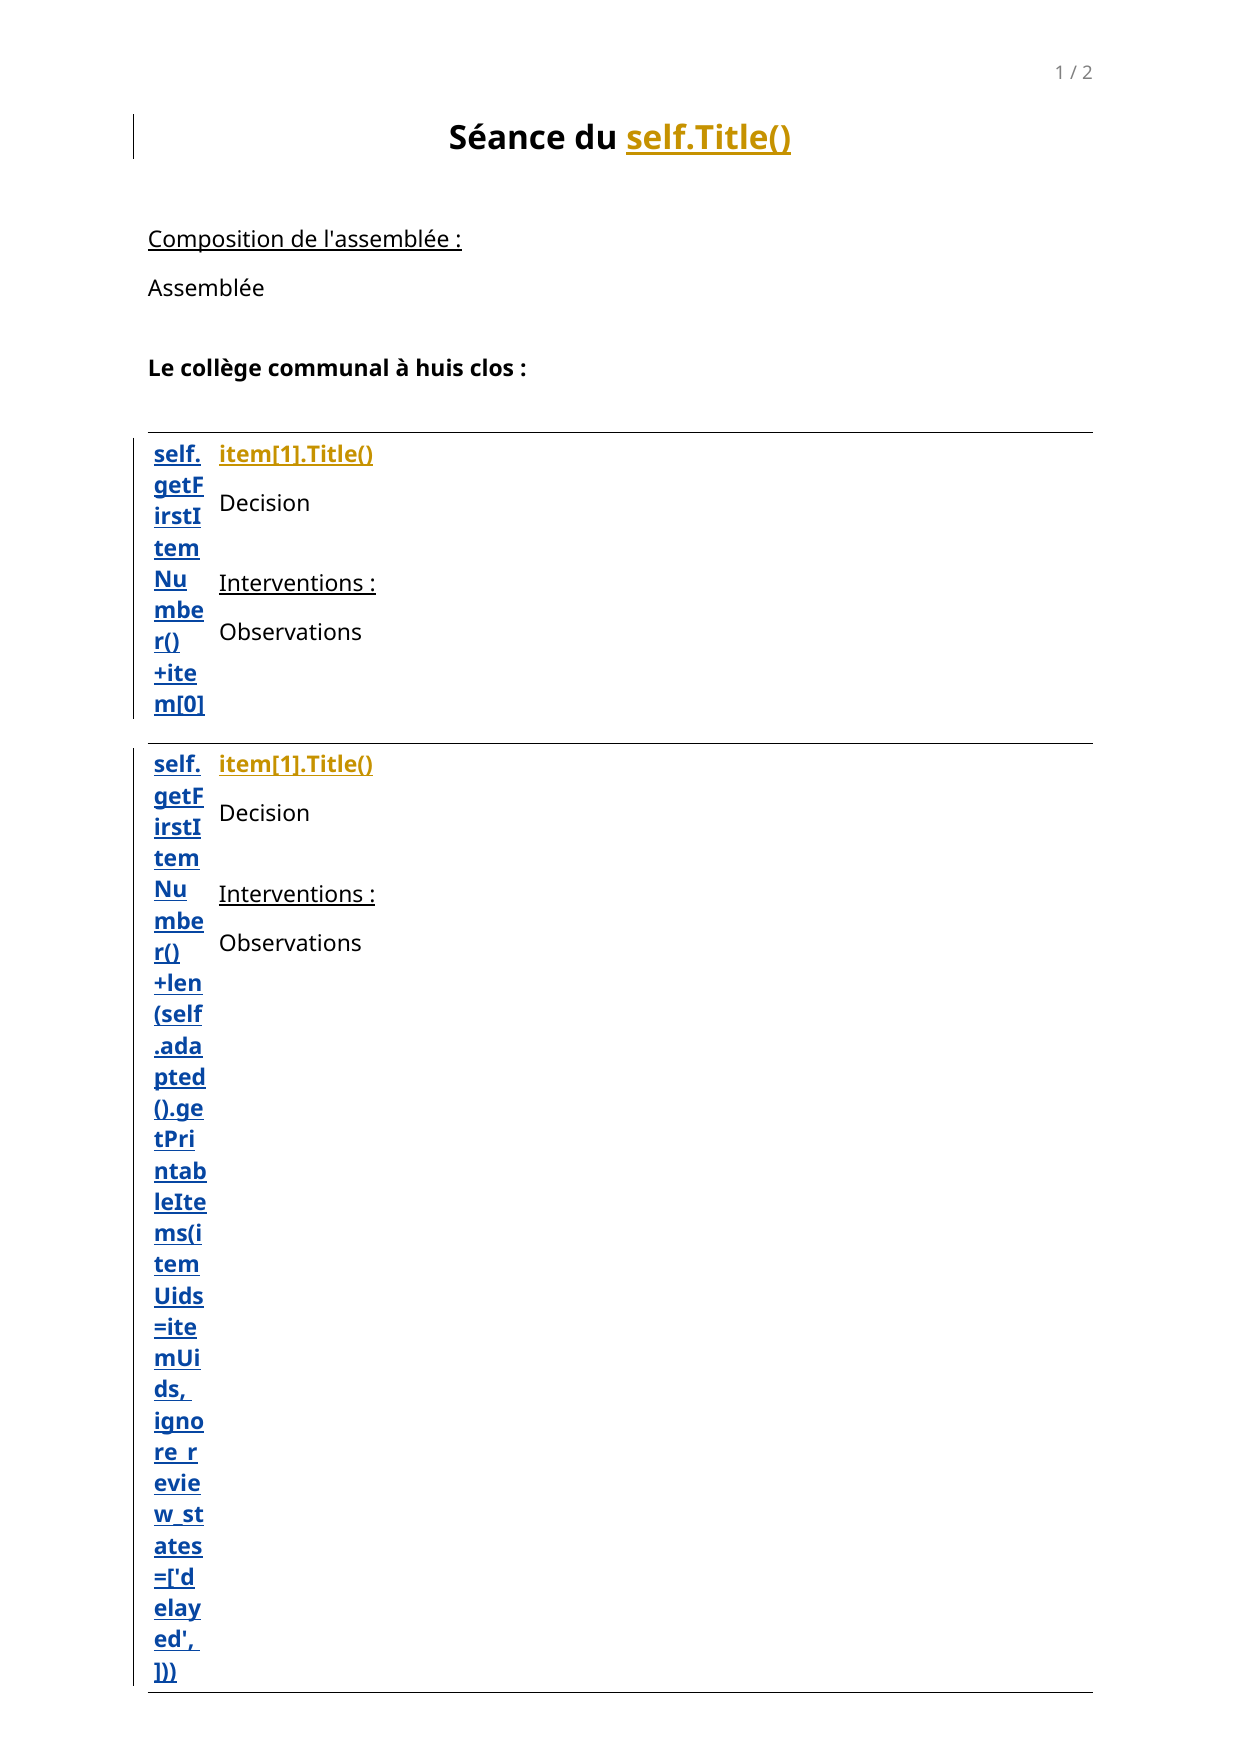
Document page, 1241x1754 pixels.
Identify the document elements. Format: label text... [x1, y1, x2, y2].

table_header self.getFirstItemNumber()+item[0] [148, 433, 213, 742]
table_header item[1].Title() Decision Interventions : Observations [213, 744, 1093, 1692]
text Composition de l'assemblée : [148, 223, 1092, 254]
text Assemblée [148, 272, 1092, 334]
table_header self.getFirstItemNumber()+len(self.adapted().getPrintableItems(itemUids=itemUids, ignore_review_states=['delayed', ])) [148, 744, 213, 1692]
table_header item[1].Title() Decision Interventions : Observations [213, 433, 1093, 742]
text Le collège communal à huis clos : [148, 352, 1092, 414]
text Séance du self.Title() [148, 114, 1092, 205]
